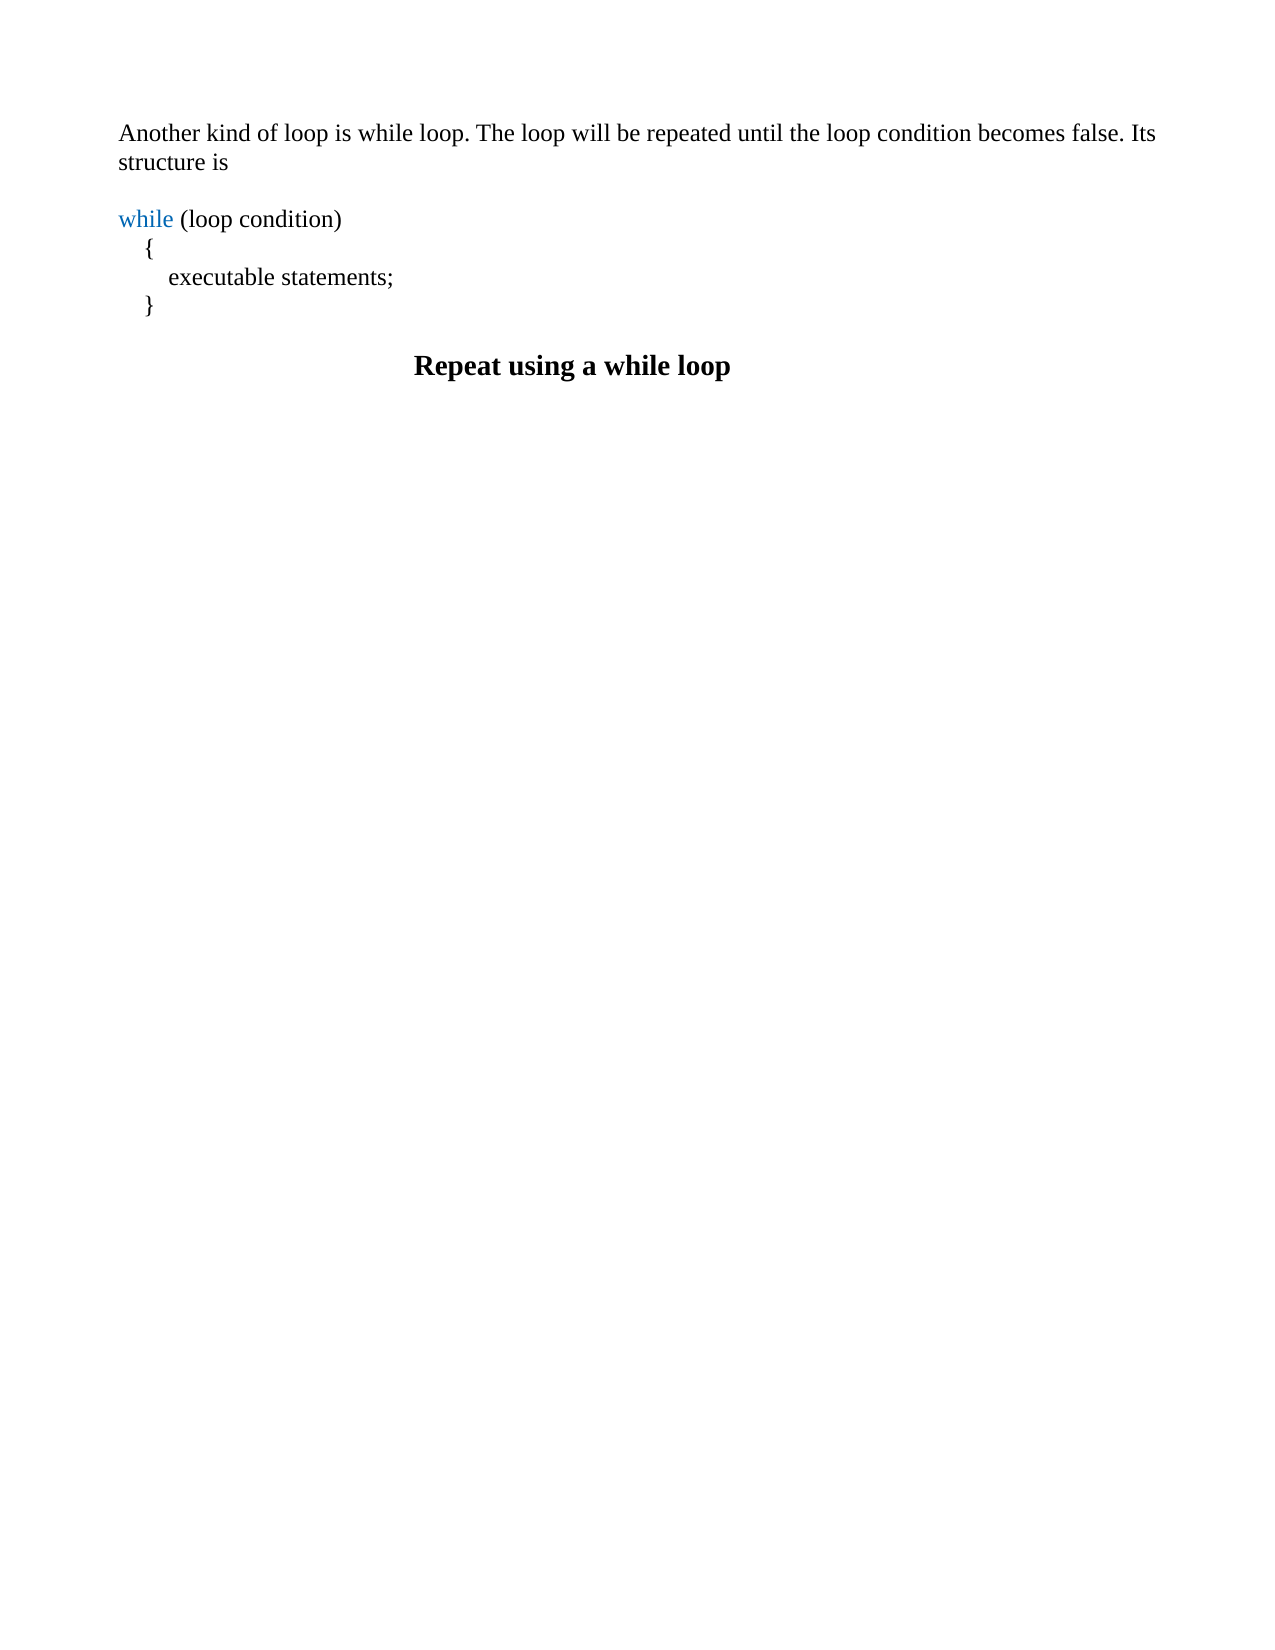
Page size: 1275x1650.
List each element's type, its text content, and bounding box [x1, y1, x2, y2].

text while (loop condition) [118, 204, 1157, 233]
text Repeat using a while loop [413, 348, 1157, 382]
text } [118, 291, 1157, 319]
text Another kind of loop is while loop. The loop will be repeated until the loop condition becomes false. Its structure is [118, 118, 1157, 176]
text { [118, 233, 1157, 262]
text executable statements; [118, 262, 1157, 291]
